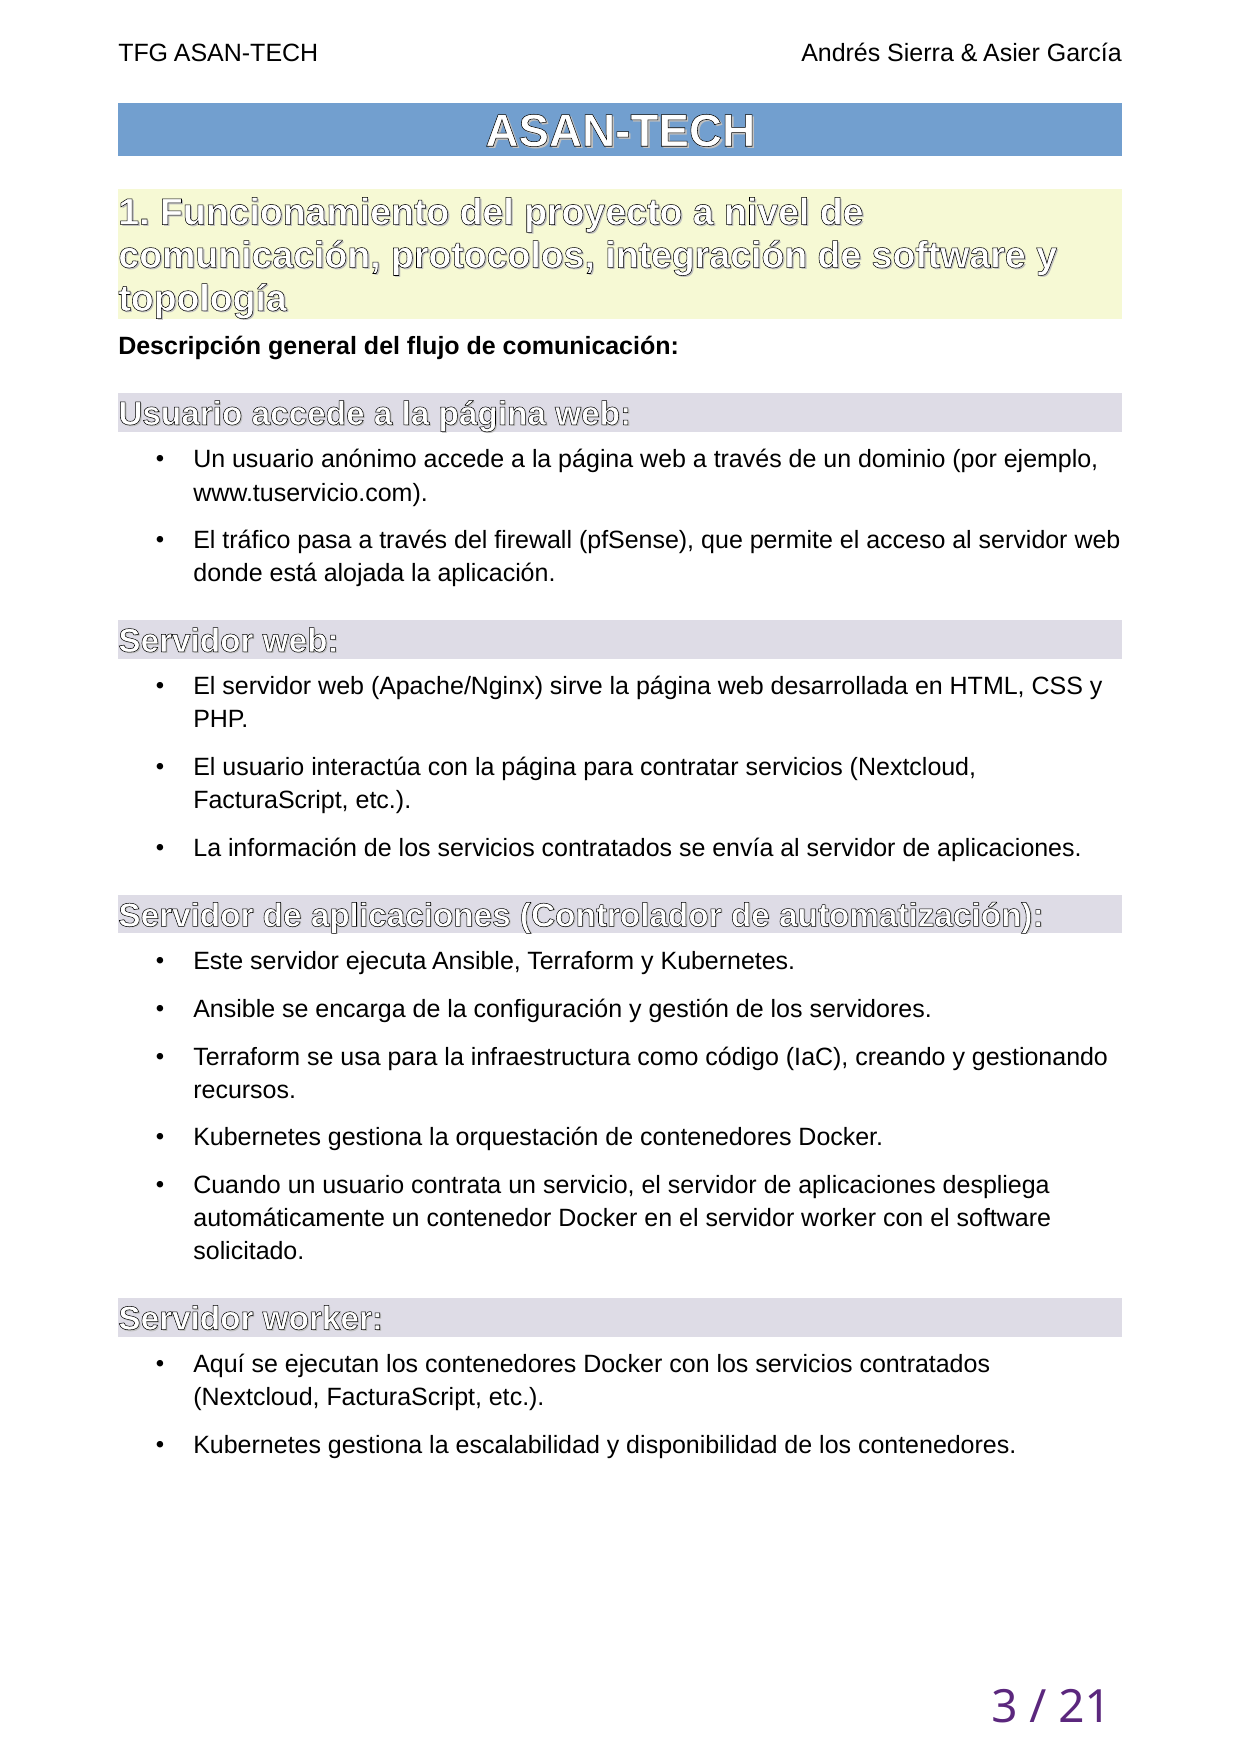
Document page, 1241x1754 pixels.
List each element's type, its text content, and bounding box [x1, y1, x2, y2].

list El tráfico pasa a través del firewall (pfSense), que permite el acceso al servidor web donde está alojada la aplicación. [156, 525, 1122, 587]
list La información de los servicios contratados se envía al servidor de aplicaciones. [156, 833, 1122, 862]
list Aquí se ejecutan los contenedores Docker con los servicios contratados (Nextcloud, FacturaScript, etc.). [156, 1349, 1122, 1411]
list Kubernetes gestiona la orquestación de contenedores Docker. [156, 1122, 1122, 1151]
list Ansible se encarga de la configuración y gestión de los servidores. [156, 994, 1122, 1023]
list Un usuario anónimo accede a la página web a través de un dominio (por ejemplo, www.tuservicio.com). [156, 444, 1122, 506]
list Kubernetes gestiona la escalabilidad y disponibilidad de los contenedores. [156, 1430, 1122, 1459]
subtitle ASAN-TECH [118, 103, 1122, 156]
text Descripción general del flujo de comunicación: [118, 331, 1122, 360]
subtitle Servidor web: [118, 620, 1122, 659]
subtitle 1. Funcionamiento del proyecto a nivel de comunicación, protocolos, integración de software y topología [118, 189, 1122, 319]
list Este servidor ejecuta Ansible, Terraform y Kubernetes. [156, 946, 1122, 975]
subtitle Usuario accede a la página web: [118, 393, 1122, 432]
list Terraform se usa para la infraestructura como código (IaC), creando y gestionando recursos. [156, 1041, 1122, 1103]
list El servidor web (Apache/Nginx) sirve la página web desarrollada en HTML, CSS y PHP. [156, 671, 1122, 733]
subtitle Servidor de aplicaciones (Controlador de automatización): [118, 895, 1122, 933]
subtitle Servidor worker: [118, 1298, 1122, 1337]
list El usuario interactúa con la página para contratar servicios (Nextcloud, FacturaScript, etc.). [156, 752, 1122, 814]
list Cuando un usuario contrata un servicio, el servidor de aplicaciones despliega automáticamente un contenedor Docker en el servidor worker con el software solicitado. [156, 1170, 1122, 1265]
